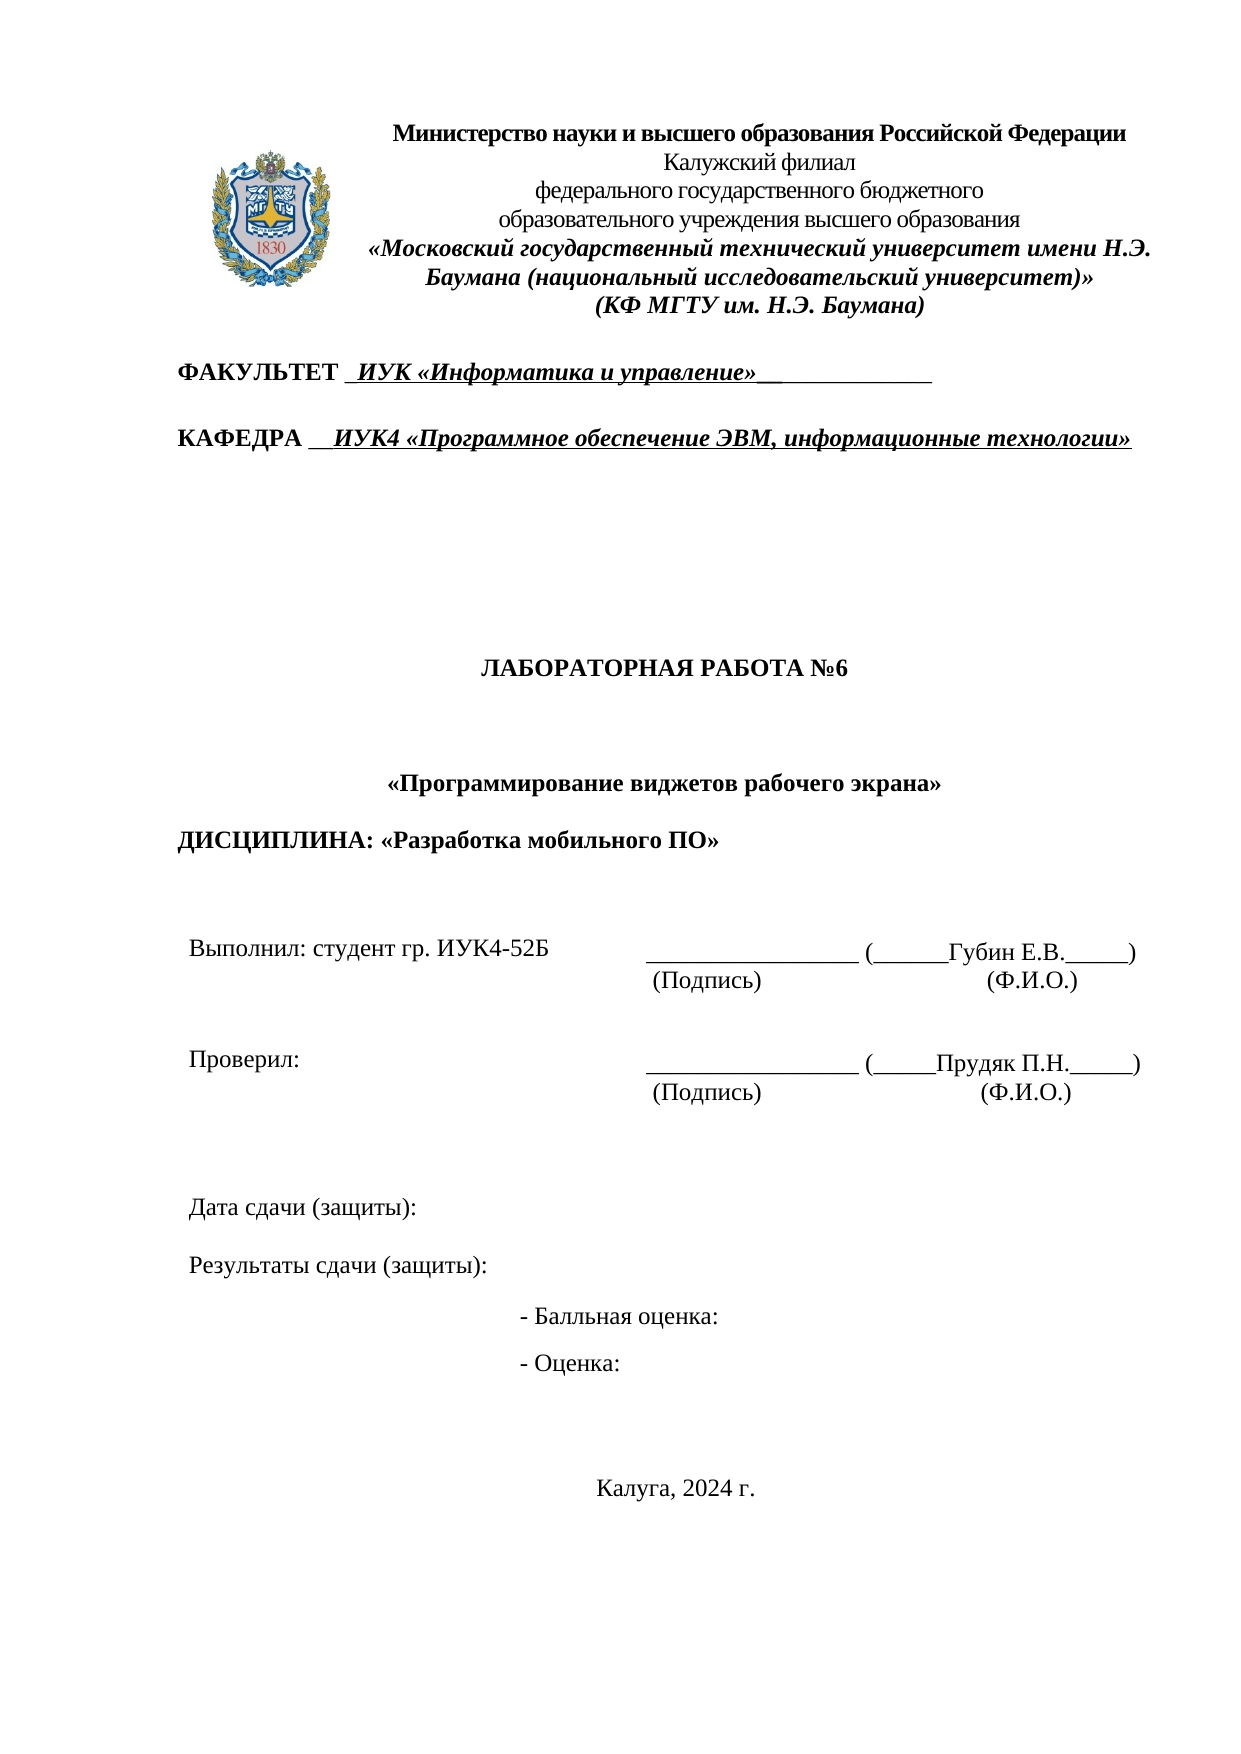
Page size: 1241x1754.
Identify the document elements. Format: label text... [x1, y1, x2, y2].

table_cell Дата сдачи (защиты): Результаты сдачи (защиты): [177, 1134, 1174, 1301]
text ДИСЦИПЛИНА: «Разработка мобильного ПО» [177, 826, 1152, 854]
table_cell [177, 1301, 508, 1415]
table_header [189, 118, 354, 319]
picture [211, 150, 331, 287]
text «Программирование виджетов рабочего экрана» [177, 768, 1152, 797]
text ЛАБОРАТОРНАЯ РАБОТА №6 [177, 653, 1152, 682]
table_header _________________ (______Губин Е.В._____) (Подпись) (Ф.И.О.) [635, 912, 1174, 1023]
table_cell _________________ (_____Прудяк П.Н._____) (Подпись) (Ф.И.О.) [635, 1023, 1174, 1134]
table_cell Калуга, 2024 г. [177, 1415, 1174, 1502]
text ФАКУЛЬТЕТ _ИУК «Информатика и управление»______________ [177, 357, 1152, 386]
table_header Министерство науки и высшего образования Российской Федерации Калужский филиал федерального государственного бюджетного образовательного учреждения высшего образования «Московский государственный технический университет имени Н.Э. Баумана (национальный исследовательский университет)» (КФ МГТУ им. Н.Э. Баумана) [354, 118, 1166, 319]
table_cell Проверил: [177, 1023, 635, 1134]
table_cell - Балльная оценка: - Оценка: [508, 1301, 1174, 1415]
table_header Выполнил: студент гр. ИУК4-52Б [177, 912, 635, 1023]
text КАФЕДРА __ИУК4 «Программное обеспечение ЭВМ, информационные технологии» [177, 423, 1152, 452]
